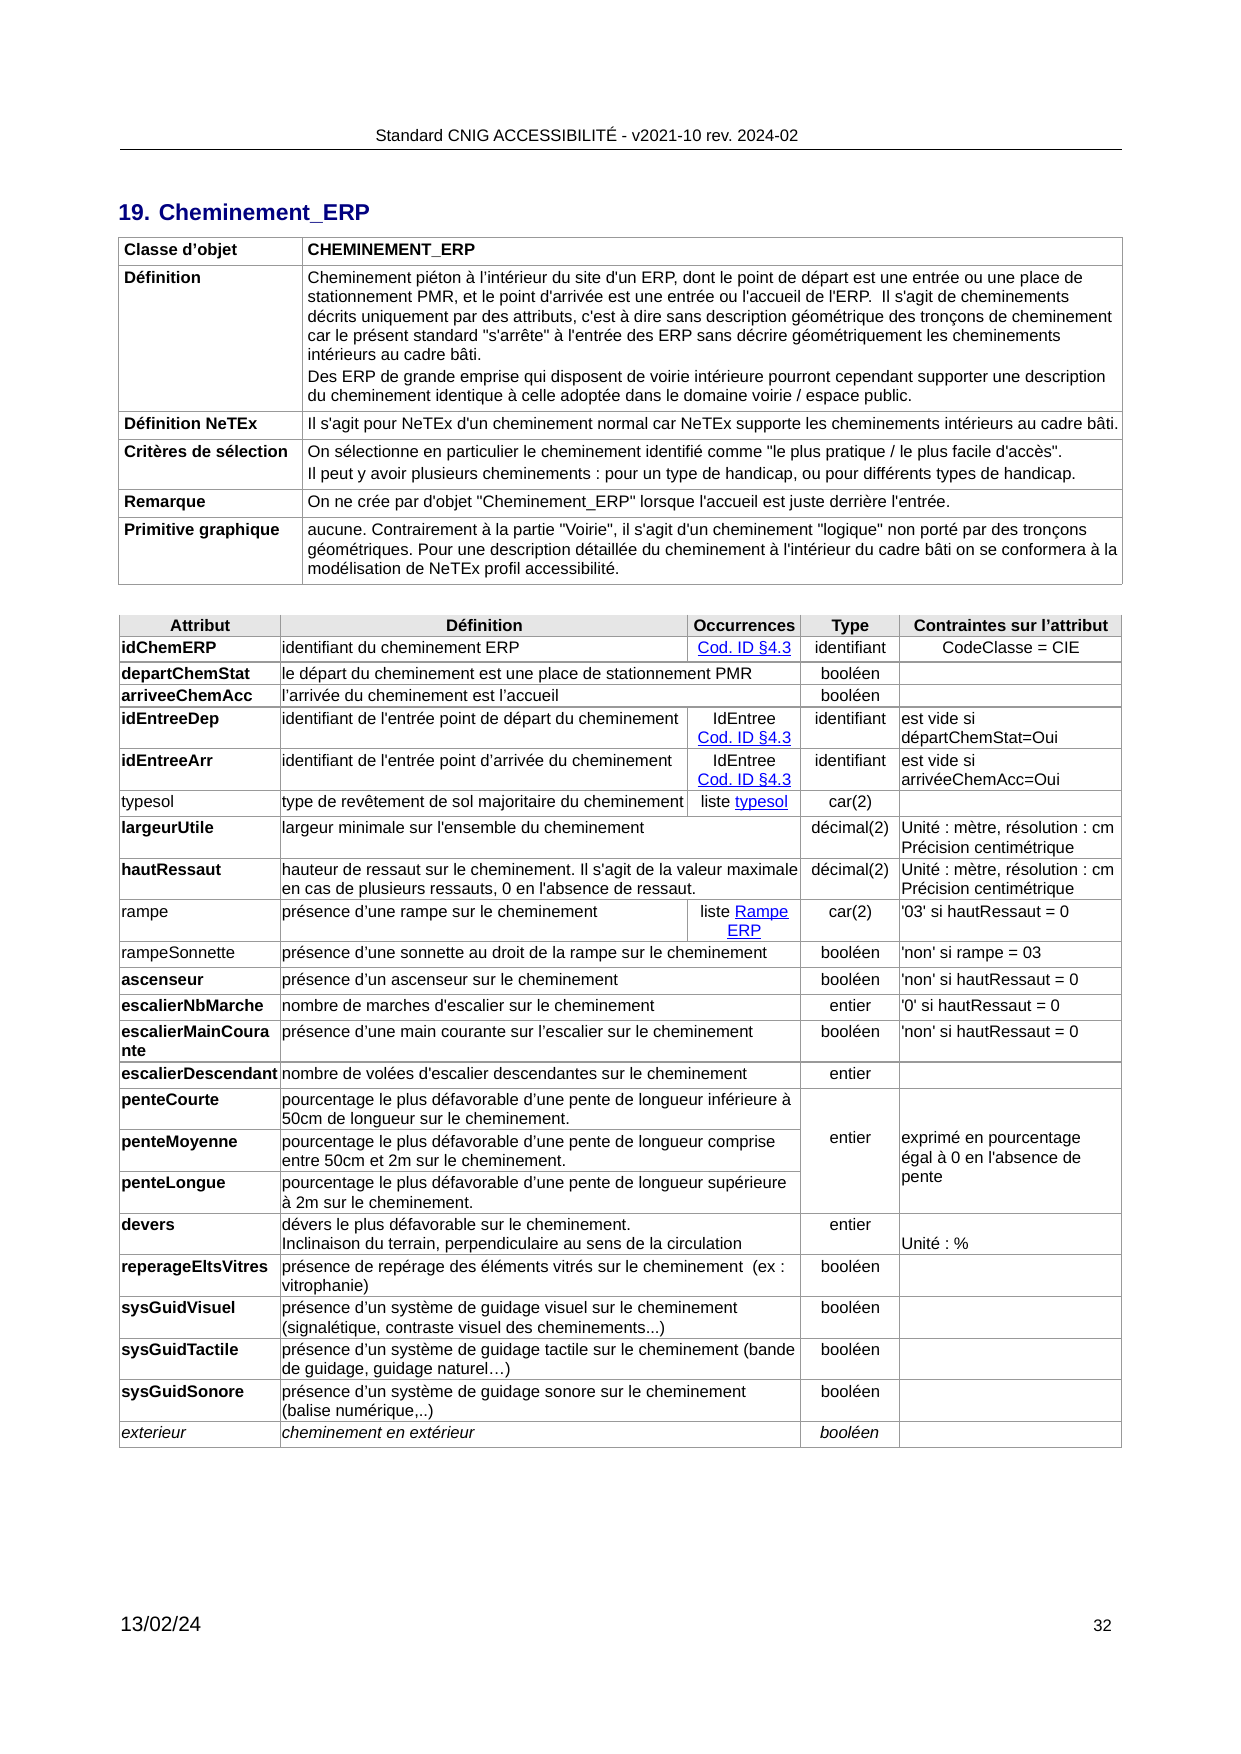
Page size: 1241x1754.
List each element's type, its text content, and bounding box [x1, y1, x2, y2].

table_cell présence de repérage des éléments vitrés sur le cheminement (ex : vitrophanie) [281, 1255, 800, 1296]
table_cell [900, 1063, 1121, 1088]
table_cell pourcentage le plus défavorable d’une pente de longueur inférieure à 50cm de longueur sur le cheminement. [281, 1089, 800, 1129]
table_cell penteCourte [120, 1089, 280, 1129]
table_cell Critères de sélection [119, 440, 302, 489]
table_cell Il s'agit pour NeTEx d'un cheminement normal car NeTEx supporte les cheminements intérieurs au cadre bâti. [303, 412, 1122, 439]
table_cell reperageEltsVitres [120, 1255, 280, 1296]
table_cell Remarque [119, 490, 302, 517]
table_cell présence d’une rampe sur le cheminement [281, 900, 687, 941]
table_cell booléen [801, 1380, 899, 1421]
table_cell Définition NeTEx [119, 412, 302, 439]
table_cell rampeSonnette [120, 942, 280, 967]
table_cell nombre de volées d'escalier descendantes sur le cheminement [281, 1063, 800, 1088]
table_cell hautRessaut [120, 859, 280, 899]
table_cell booléen [801, 968, 899, 993]
table_cell type de revêtement de sol majoritaire du cheminement [281, 791, 687, 816]
table_cell '0' si hautRessaut = 0 [900, 995, 1121, 1020]
table_cell [900, 1422, 1121, 1447]
table_cell arriveeChemAcc [120, 685, 280, 706]
table_header Définition [281, 615, 687, 636]
table_cell sysGuidTactile [120, 1339, 280, 1379]
table_header Classe d’objet [119, 238, 302, 265]
table_cell IdEntree Cod. ID §4.3 [688, 749, 800, 790]
table_cell présence d’un système de guidage sonore sur le cheminement (balise numérique,..) [281, 1380, 800, 1421]
table_cell 'non' si rampe = 03 [900, 942, 1121, 967]
table_cell pourcentage le plus défavorable d’une pente de longueur supérieure à 2m sur le cheminement. [281, 1172, 800, 1213]
table_cell booléen [801, 663, 899, 684]
table_cell booléen [801, 1021, 899, 1061]
table_cell largeurUtile [120, 817, 280, 858]
table_cell escalierMainCourante [120, 1021, 280, 1061]
table_cell booléen [801, 685, 899, 706]
table_cell sysGuidVisuel [120, 1297, 280, 1338]
table_cell Unité : mètre, résolution : cm Précision centimétrique [900, 859, 1121, 899]
table_header Occurrences [688, 615, 800, 636]
table_cell '03' si hautRessaut = 0 [900, 900, 1121, 941]
table_cell liste typesol [688, 791, 800, 816]
table_cell departChemStat [120, 663, 280, 684]
table_cell est vide si arrivéeChemAcc=Oui [900, 749, 1121, 790]
table_cell présence d’un système de guidage visuel sur le cheminement (signalétique, contraste visuel des cheminements...) [281, 1297, 800, 1338]
table_cell [900, 1297, 1121, 1338]
table_cell identifiant [801, 708, 899, 748]
table_cell 'non' si hautRessaut = 0 [900, 968, 1121, 993]
subtitle Cheminement_ERP [118, 199, 1122, 225]
table_cell Unité : mètre, résolution : cm Précision centimétrique [900, 817, 1121, 858]
table_cell penteLongue [120, 1172, 280, 1213]
table_cell exterieur [120, 1422, 280, 1447]
table_cell 'non' si hautRessaut = 0 [900, 1021, 1121, 1061]
table_cell est vide si départChemStat=Oui [900, 708, 1121, 748]
table_cell liste Rampe ERP [688, 900, 800, 941]
table_cell le départ du cheminement est une place de stationnement PMR [281, 663, 800, 684]
table_cell [900, 1255, 1121, 1296]
table_cell sysGuidSonore [120, 1380, 280, 1421]
table_cell Unité : % [900, 1214, 1121, 1254]
table_cell l’arrivée du cheminement est l’accueil [281, 685, 800, 706]
table_cell aucune. Contrairement à la partie "Voirie", il s'agit d'un cheminement "logique" non porté par des tronçons géométriques. Pour une description détaillée du cheminement à l'intérieur du cadre bâti on se conformera à la modélisation de NeTEx profil accessibilité. [303, 518, 1122, 583]
table_cell entier [801, 1063, 899, 1088]
table_cell penteMoyenne [120, 1130, 280, 1171]
table_cell identifiant [801, 749, 899, 790]
table_cell présence d’un système de guidage tactile sur le cheminement (bande de guidage, guidage naturel…) [281, 1339, 800, 1379]
table_cell idEntreeDep [120, 708, 280, 748]
table_cell booléen [801, 1297, 899, 1338]
table_cell On sélectionne en particulier le cheminement identifié comme "le plus pratique / le plus facile d'accès". Il peut y avoir plusieurs cheminements : pour un type de handicap, ou pour différents types de handicap. [303, 440, 1122, 489]
table_cell CodeClasse = CIE [900, 637, 1121, 661]
table_cell cheminement en extérieur [281, 1422, 800, 1447]
table_cell idChemERP [120, 637, 280, 661]
table_cell pourcentage le plus défavorable d’une pente de longueur comprise entre 50cm et 2m sur le cheminement. [281, 1130, 800, 1171]
table_header Contraintes sur l’attribut [900, 615, 1121, 636]
table_cell entier [801, 995, 899, 1020]
table_cell entier [801, 1089, 899, 1213]
table_cell rampe [120, 900, 280, 941]
table_cell idEntreeArr [120, 749, 280, 790]
table_cell devers [120, 1214, 280, 1254]
table_cell identifiant de l'entrée point de départ du cheminement [281, 708, 687, 748]
table_cell booléen [801, 1339, 899, 1379]
table_cell présence d’un ascenseur sur le cheminement [281, 968, 800, 993]
table_cell IdEntree Cod. ID §4.3 [688, 708, 800, 748]
table_header Type [801, 615, 899, 636]
table_cell largeur minimale sur l'ensemble du cheminement [281, 817, 800, 858]
table_cell escalierDescendant [120, 1063, 280, 1088]
table_cell [900, 685, 1121, 706]
table_cell Cheminement piéton à l’intérieur du site d'un ERP, dont le point de départ est une entrée ou une place de stationnement PMR, et le point d'arrivée est une entrée ou l'accueil de l'ERP. Il s'agit de cheminements décrits uniquement par des attributs, c'est à dire sans description géométrique des tronçons de cheminement car le présent standard "s'arrête" à l'entrée des ERP sans décrire géométriquement les cheminements intérieurs au cadre bâti. Des ERP de grande emprise qui disposent de voirie intérieure pourront cependant supporter une description du cheminement identique à celle adoptée dans le domaine voirie / espace public. [303, 266, 1122, 411]
table_cell nombre de marches d'escalier sur le cheminement [281, 995, 800, 1020]
table_cell [900, 791, 1121, 816]
table_header CHEMINEMENT_ERP [303, 238, 1122, 265]
table_cell identifiant [801, 637, 899, 661]
table_cell typesol [120, 791, 280, 816]
table_cell escalierNbMarche [120, 995, 280, 1020]
table_cell présence d’une main courante sur l’escalier sur le cheminement [281, 1021, 800, 1061]
table_cell Définition [119, 266, 302, 411]
table_cell booléen [801, 1255, 899, 1296]
table_cell ascenseur [120, 968, 280, 993]
table_cell booléen [801, 1422, 899, 1447]
table_cell décimal(2) [801, 817, 899, 858]
table_cell [900, 1380, 1121, 1421]
table_cell On ne crée par d'objet "Cheminement_ERP" lorsque l'accueil est juste derrière l'entrée. [303, 490, 1122, 517]
table_cell dévers le plus défavorable sur le cheminement. Inclinaison du terrain, perpendiculaire au sens de la circulation [281, 1214, 800, 1254]
table_cell car(2) [801, 900, 899, 941]
table_cell booléen [801, 942, 899, 967]
table_header Attribut [120, 615, 280, 636]
table_cell car(2) [801, 791, 899, 816]
table_cell Primitive graphique [119, 518, 302, 583]
table_cell Cod. ID §4.3 [688, 637, 800, 661]
table_cell [900, 663, 1121, 684]
table_cell identifiant de l'entrée point d’arrivée du cheminement [281, 749, 687, 790]
table_cell exprimé en pourcentage égal à 0 en l'absence de pente [900, 1089, 1121, 1213]
table_cell présence d’une sonnette au droit de la rampe sur le cheminement [281, 942, 800, 967]
table_cell décimal(2) [801, 859, 899, 899]
table_cell entier [801, 1214, 899, 1254]
table_cell [900, 1339, 1121, 1379]
table_cell identifiant du cheminement ERP [281, 637, 687, 661]
table_cell hauteur de ressaut sur le cheminement. Il s'agit de la valeur maximale en cas de plusieurs ressauts, 0 en l'absence de ressaut. [281, 859, 800, 899]
